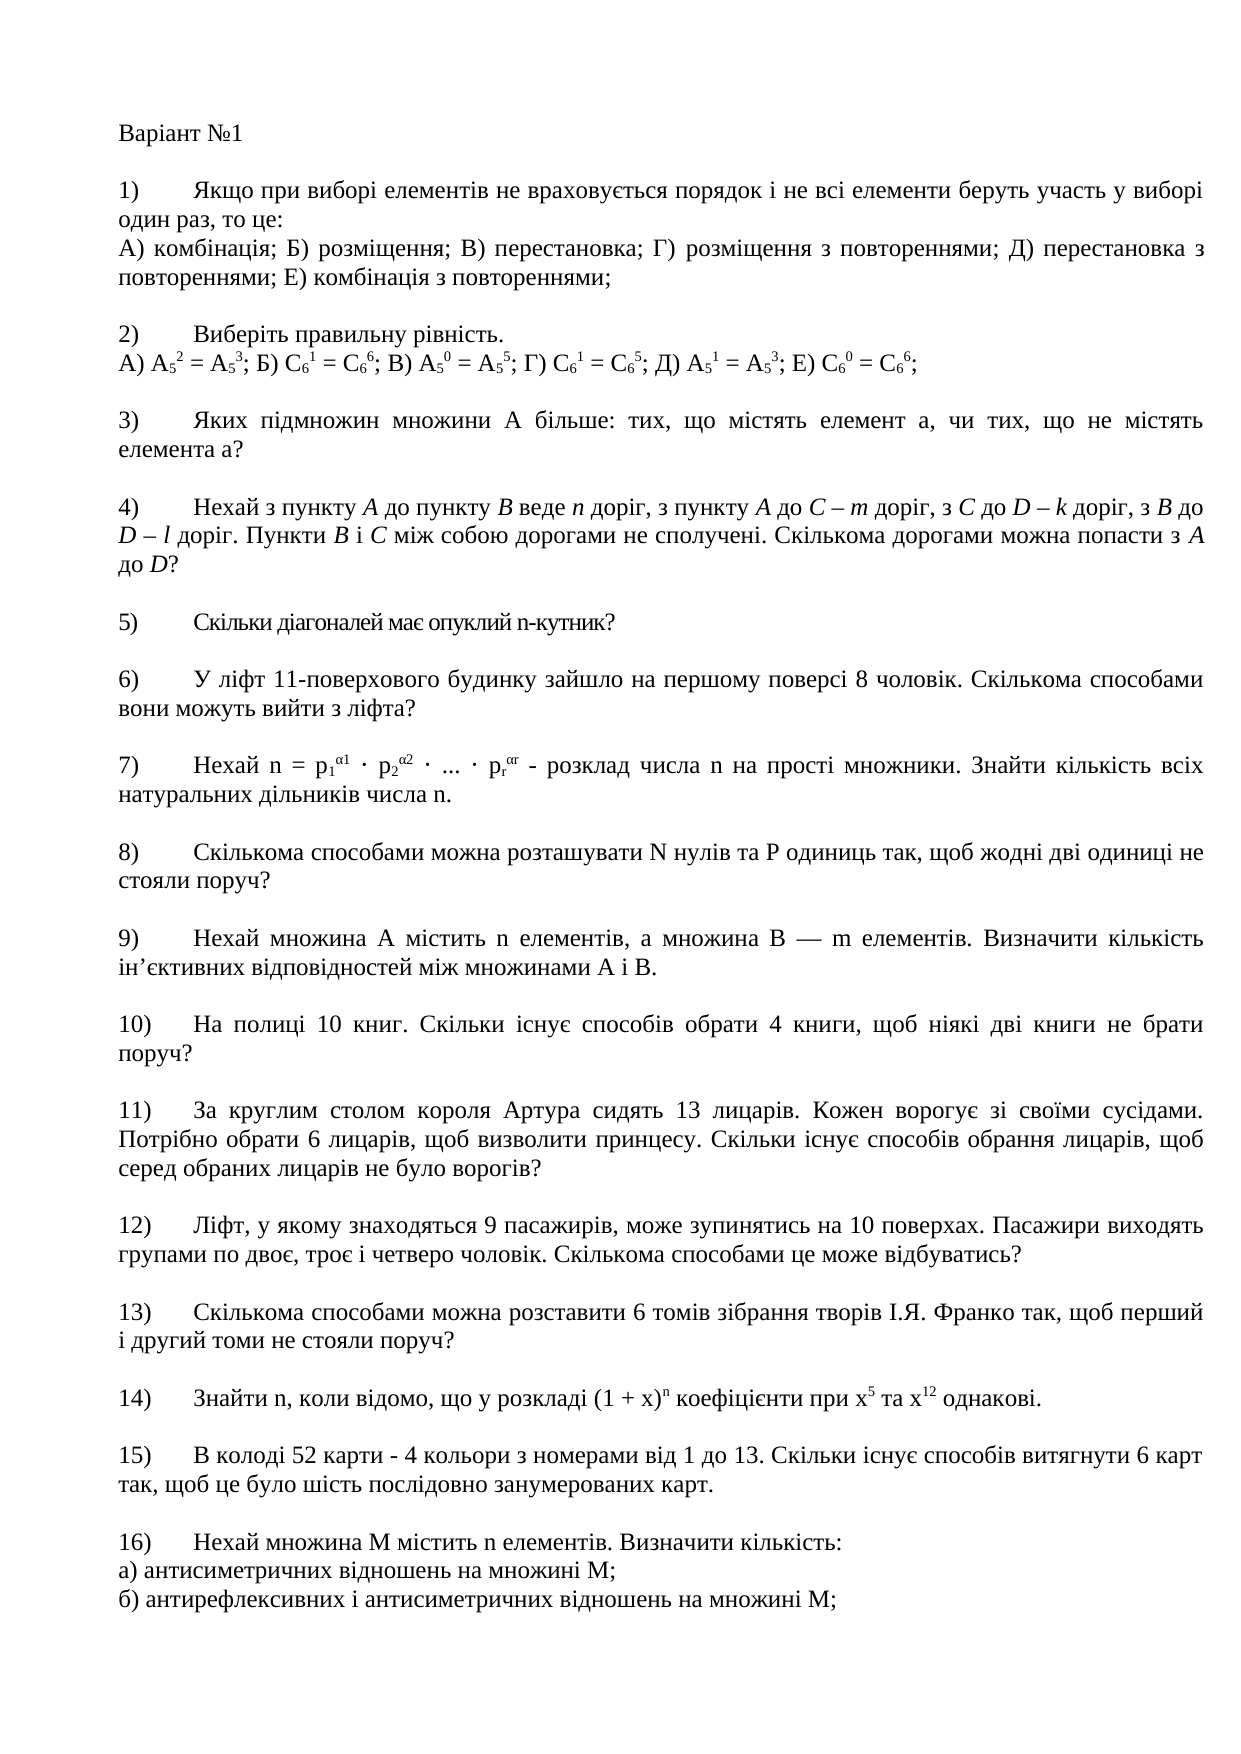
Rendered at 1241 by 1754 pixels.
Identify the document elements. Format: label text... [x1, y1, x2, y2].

list Яких підмножин множини А більше: тих, що містять елемент а, чи тих, що не містять елемента а? [118, 406, 1205, 463]
text Варіант №1 [118, 118, 1205, 147]
list Скількома способами можна розставити 6 томів зібрання творів І.Я. Франко так, щоб перший і другий томи не стояли поруч? [118, 1297, 1205, 1354]
list А) А52 = А53; Б) С61 = С66; В) А50 = А55; Г) С61 = С65; Д) А51 = А53; Е) С60 = С66; [118, 348, 1205, 377]
list За круглим столом короля Артура сидять 13 лицарів. Кожен ворогує зі своїми сусідами. Потрібно обрати 6 лицарів, щоб визволити принцесу. Скільки існує способів обрання лицарів, щоб серед обраних лицарів не було ворогів? [118, 1096, 1205, 1182]
list а) антисиметричних відношень на множині М; [118, 1556, 1205, 1584]
list Ліфт, у якому знаходяться 9 пасажирів, може зупинятись на 10 поверхах. Пасажири виходять групами по двоє, троє і четверо чоловік. Скількома способами це може відбуватись? [118, 1211, 1205, 1268]
list Нехай з пункту А до пункту В веде n доріг, з пункту А до С – m доріг, з С до D – k доріг, з В до D – l доріг. Пункти В і С між собою дорогами не сполучені. Скількома дорогами можна попасти з А до D? [118, 492, 1205, 578]
list У ліфт 11-поверхового будинку зайшло на першому поверсі 8 чоловік. Скількома способами вони можуть вийти з ліфта? [118, 664, 1205, 722]
list Нехай множина А містить n елементів, а множина В — m елементів. Визначити кількість ін’єктивних відповідностей між множинами А і В. [118, 923, 1205, 981]
list В колоді 52 карти - 4 кольори з номерами від 1 до 13. Скільки існує способів витягнути 6 карт так, щоб це було шість послідовно занумерованих карт. [118, 1441, 1205, 1498]
list Знайти n, коли відомо, що у розкладі (1 + х)n коефіцієнти при х5 та х12 однакові. [118, 1383, 1205, 1412]
list Нехай множина М містить n елементів. Визначити кількість: [118, 1527, 1205, 1556]
list На полиці 10 книг. Скільки існує способів обрати 4 книги, щоб ніякі дві книги не брати поруч? [118, 1009, 1205, 1067]
list Виберіть правильну рівність. [118, 319, 1205, 348]
list Нехай n = p1α1 ⋅ p2α2 ⋅ ... ⋅ prαr - розклад числа n на прості множники. Знайти кількість всіх натуральних дільників числа n. [118, 751, 1205, 808]
list Скільки діагоналей має опуклий n-кутник? [118, 607, 1205, 636]
list Скількома способами можна розташувати N нулів та P одиниць так, щоб жодні дві одиниці не стояли поруч? [118, 837, 1205, 894]
list б) антирефлексивних і антисиметричних відношень на множині М; [118, 1584, 1205, 1613]
list Якщо при виборі елементів не враховується порядок і не всі елементи беруть участь у виборі один раз, то це: [118, 176, 1205, 233]
list А) комбінація; Б) розміщення; В) перестановка; Г) розміщення з повтореннями; Д) перестановка з повтореннями; Е) комбінація з повтореннями; [118, 233, 1205, 291]
